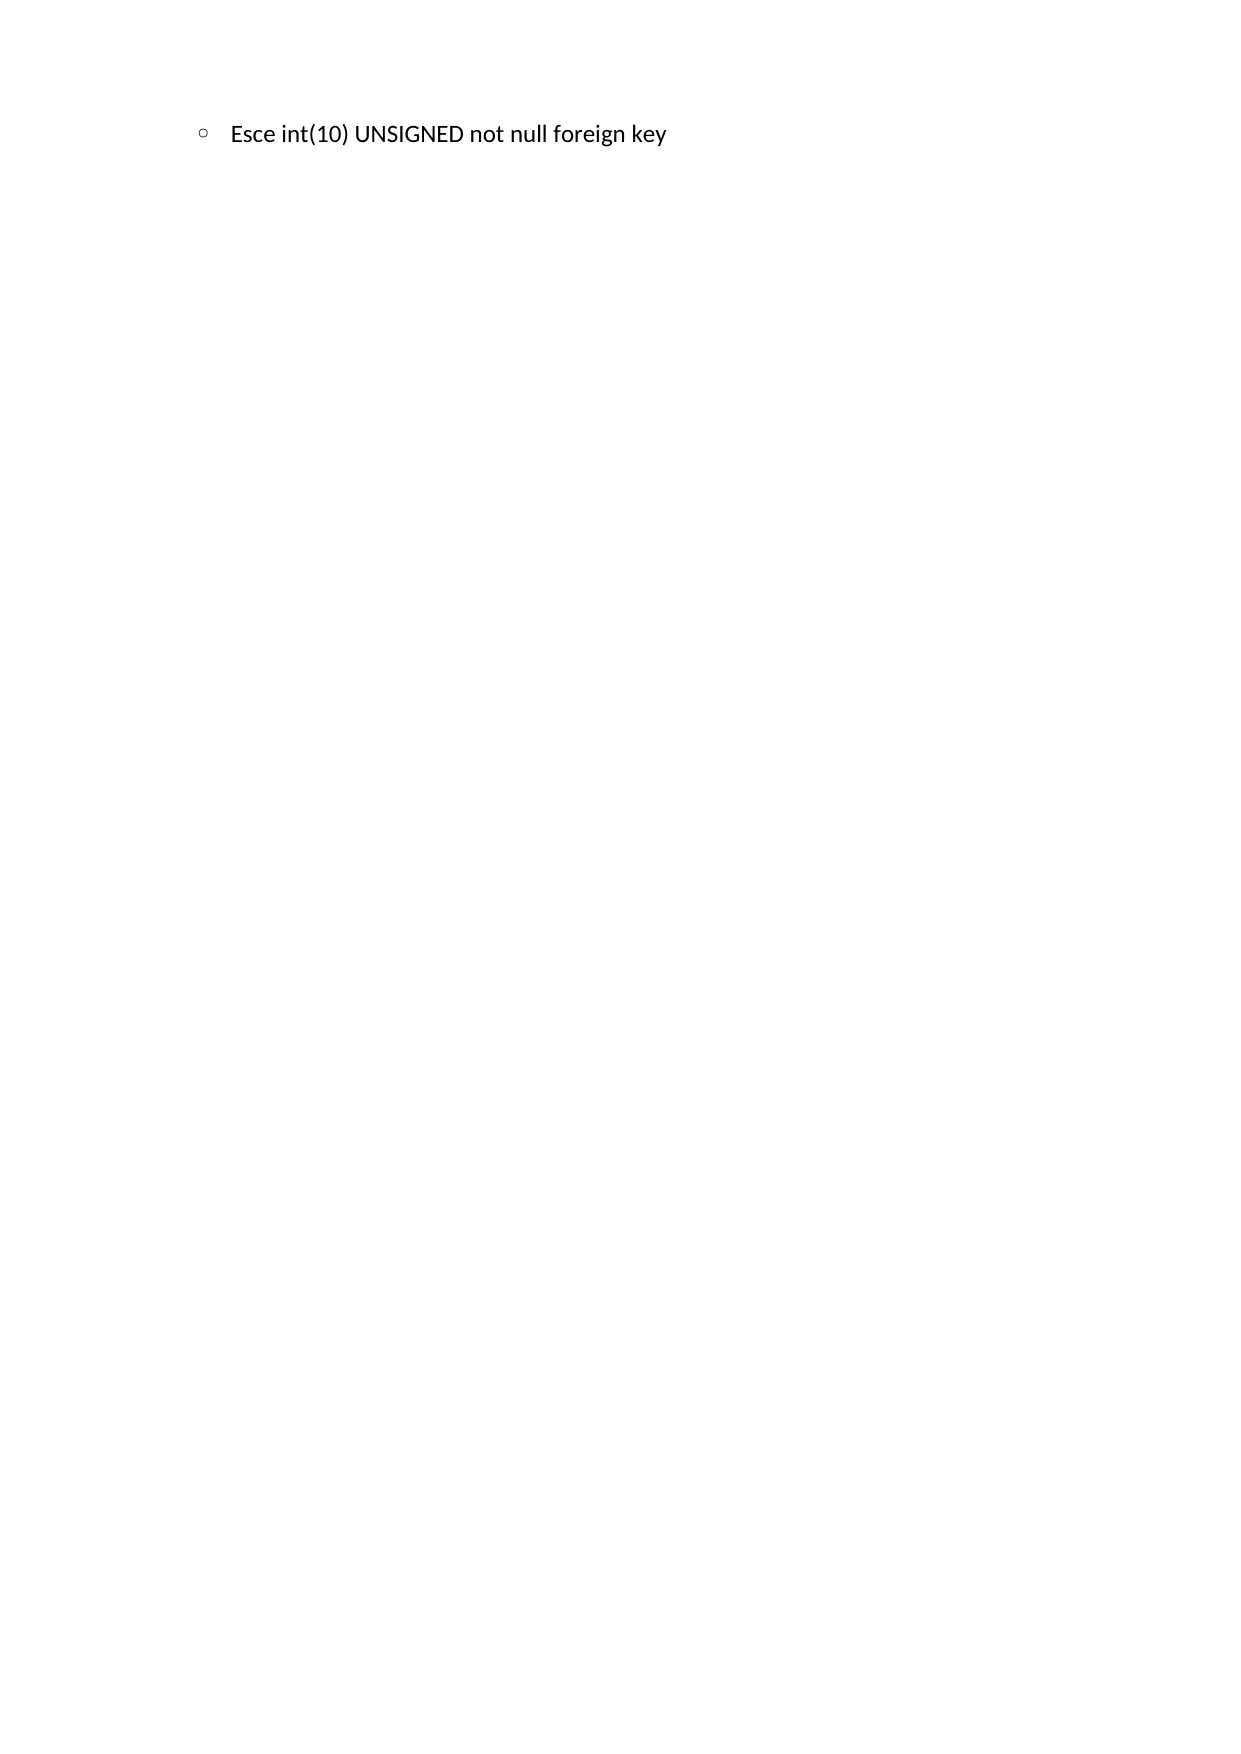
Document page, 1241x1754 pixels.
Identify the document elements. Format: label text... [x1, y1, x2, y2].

list Esce int(10) UNSIGNED not null foreign key [193, 118, 1122, 149]
